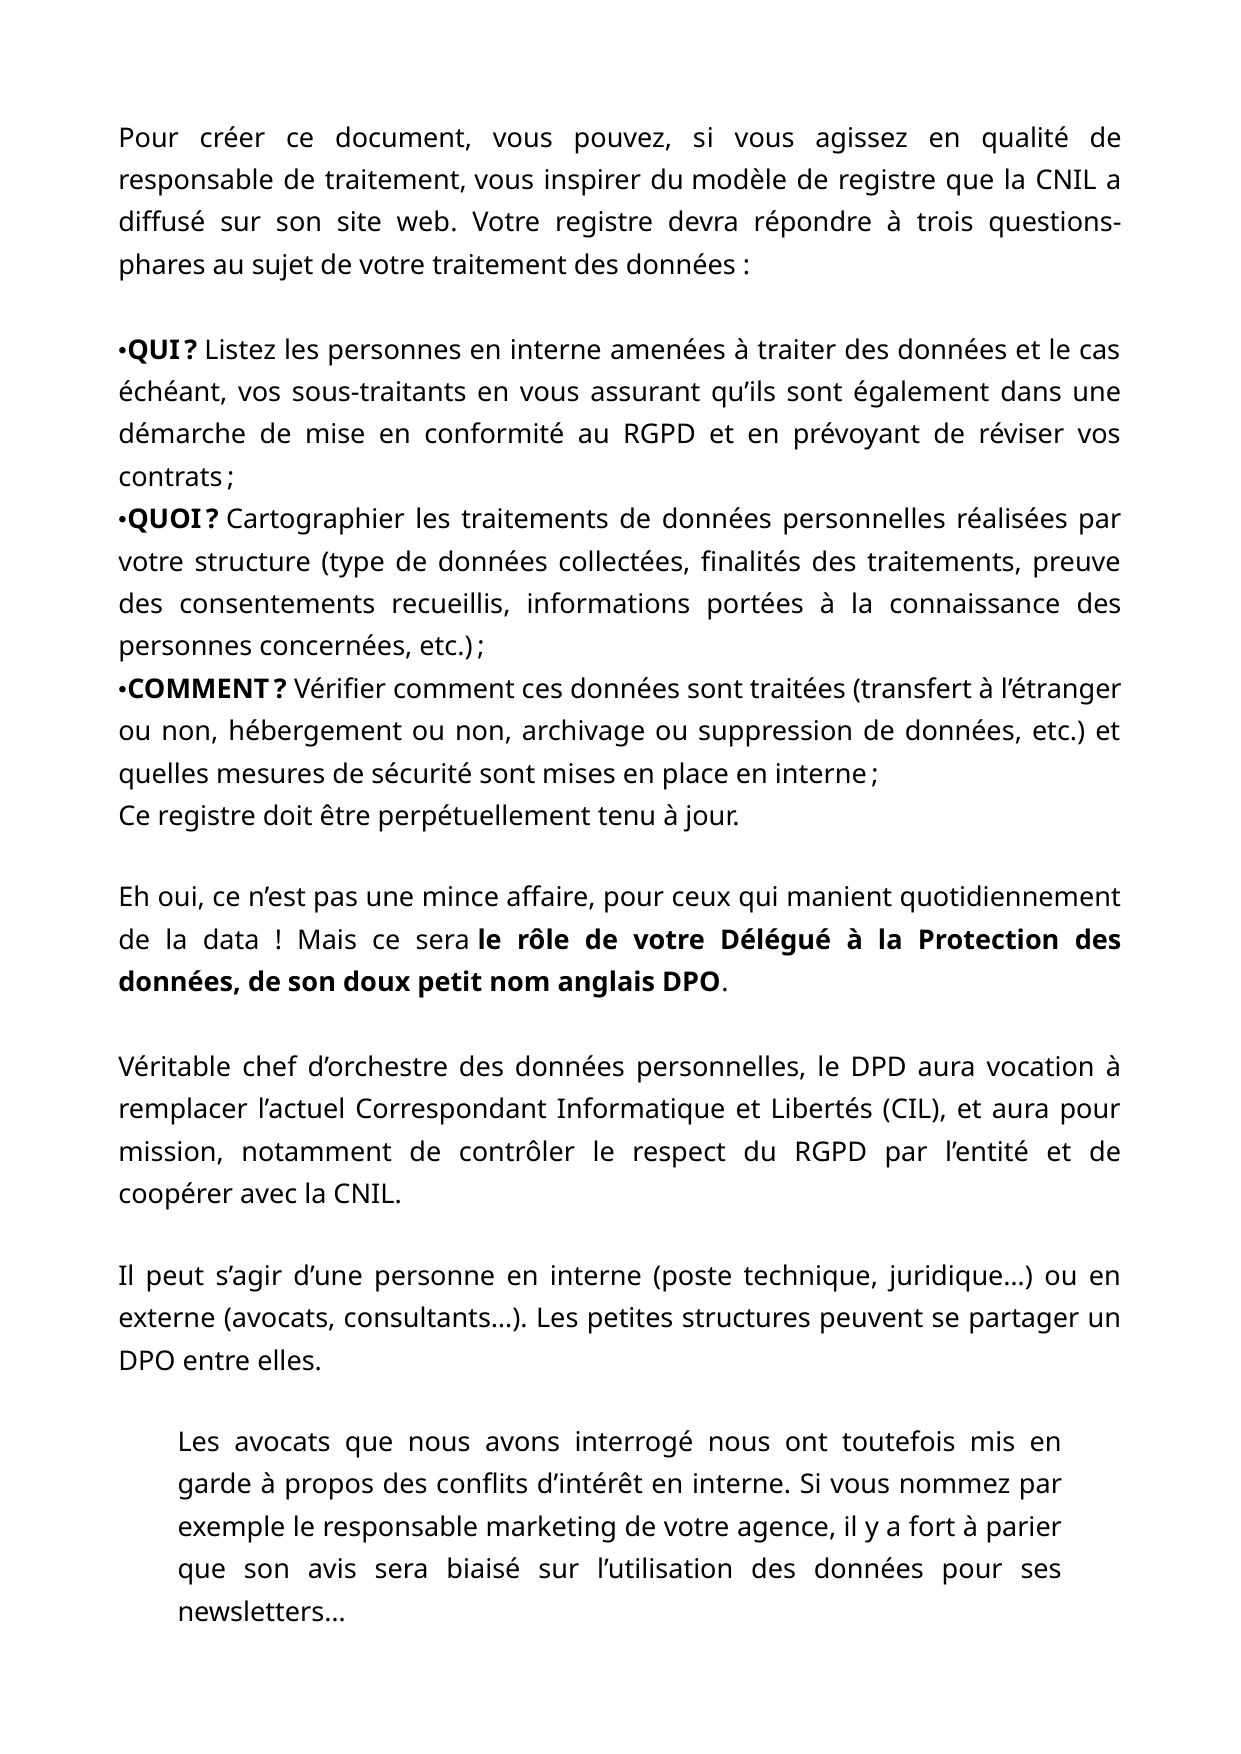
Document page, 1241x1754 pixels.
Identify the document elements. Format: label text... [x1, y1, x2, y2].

list COMMENT ? Vérifier comment ces données sont traitées (transfert à l’étranger ou non, hébergement ou non, archivage ou suppression de données, etc.) et quelles mesures de sécurité sont mises en place en interne ; [118, 669, 1122, 791]
list QUOI ? Cartographier les traitements de données personnelles réalisées par votre structure (type de données collectées, finalités des traitements, preuve des consentements recueillis, informations portées à la connaissance des personnes concernées, etc.) ; [118, 500, 1122, 664]
text Ce registre doit être perpétuellement tenu à jour. [118, 796, 1122, 833]
text Pour créer ce document, vous pouvez, si vous agissez en qualité de responsable de traitement, vous inspirer du modèle de registre que la CNIL a diffusé sur son site web. Votre registre devra répondre à trois questions-phares au sujet de votre traitement des données : [118, 118, 1122, 282]
list QUI ? Listez les personnes en interne amenées à traiter des données et le cas échéant, vos sous-traitants en vous assurant qu’ils sont également dans une démarche de mise en conformité au RGPD et en prévoyant de réviser vos contrats ; [118, 330, 1122, 494]
text Il peut s’agir d’une personne en interne (poste technique, juridique…) ou en externe (avocats, consultants…). Les petites structures peuvent se partager un DPO entre elles. [118, 1256, 1122, 1378]
text Les avocats que nous avons interrogé nous ont toutefois mis en garde à propos des conflits d’intérêt en interne. Si vous nommez par exemple le responsable marketing de votre agence, il y a fort à parier que son avis sera biaisé sur l’utilisation des données pour ses newsletters… [177, 1422, 1063, 1629]
text Véritable chef d’orchestre des données personnelles, le DPD aura vocation à remplacer l’actuel Correspondant Informatique et Libertés (CIL), et aura pour mission, notamment de contrôler le respect du RGPD par l’entité et de coopérer avec la CNIL. [118, 1047, 1122, 1212]
text Eh oui, ce n’est pas une mince affaire, pour ceux qui manient quotidiennement de la data ! Mais ce sera le rôle de votre Délégué à la Protection des données, de son doux petit nom anglais DPO. [118, 878, 1122, 999]
